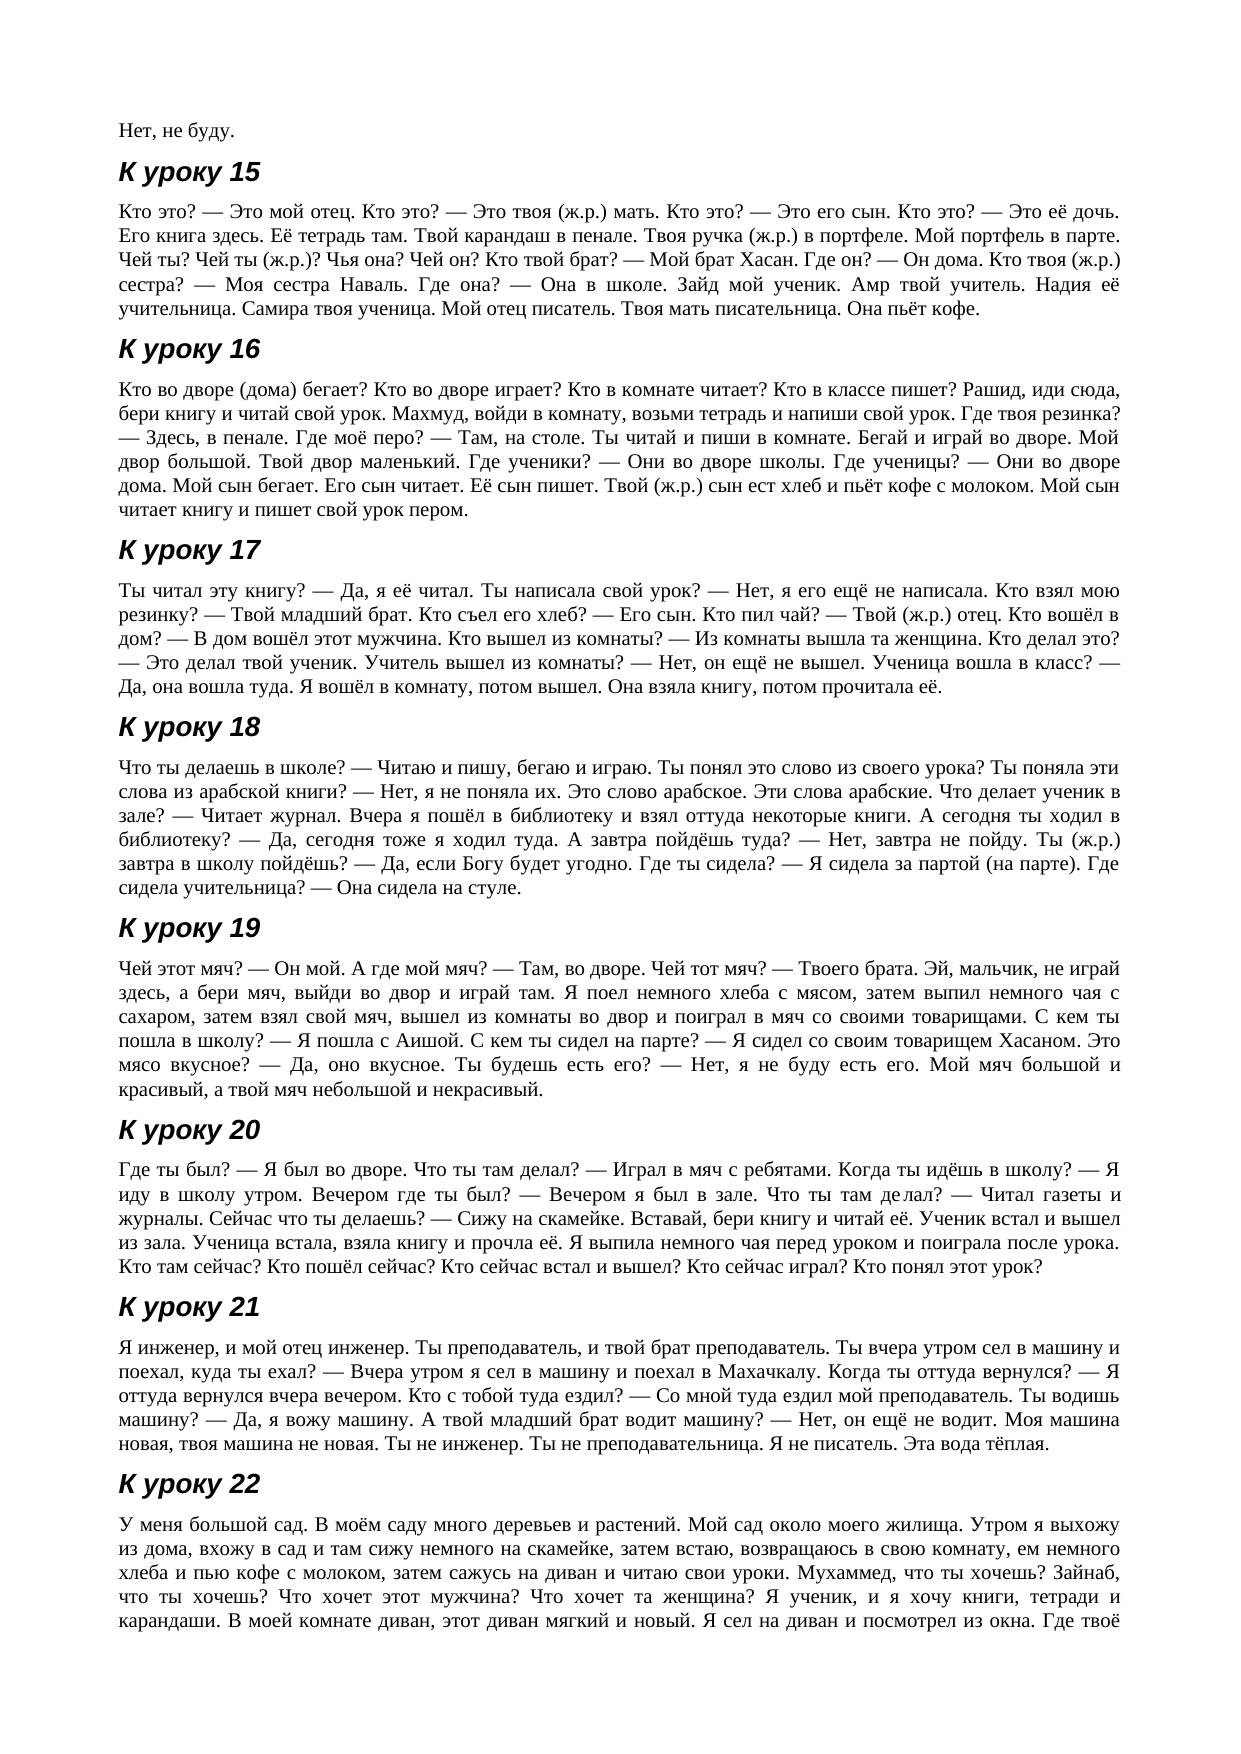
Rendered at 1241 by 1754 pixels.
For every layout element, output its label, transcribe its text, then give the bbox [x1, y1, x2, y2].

text Чей этот мяч? — Он мой. А где мой мяч? — Там, во дворе. Чей тот мяч? — Твоего брата. Эй, мальчик, не играй здесь, а бери мяч, выйди во двор и играй там. Я поел немного хлеба с мясом, затем выпил немного чая с сахаром, затем взял свой мяч, вышел из комнаты во двор и поиграл в мяч со своими товарищами. С кем ты пошла в школу? — Я пошла с Аишой. С кем ты сидел на парте? — Я сидел со своим товарищем Хасаном. Это мясо вкусное? — Да, оно вкусное. Ты будешь есть его? — Нет, я не буду есть его. Мой мяч большой и красивый, а твой мяч небольшой и некрасивый. [118, 956, 1122, 1101]
subtitle К уроку 16 [118, 332, 1122, 364]
text У меня большой сад. В моём саду много деревьев и растений. Мой сад около моего жилища. Утром я выхожу из дома, вхожу в сад и там сижу немного на скамейке, затем встаю, возвращаюсь в свою комнату, ем немного хлеба и пью кофе с молоком, затем сажусь на диван и читаю свои уроки. Мухаммед, что ты хочешь? Зайнаб, что ты хочешь? Что хочет этот мужчина? Что хочет та женщина? Я ученик, и я хочу книги, тетради и карандаши. В моей комнате диван, этот диван мягкий и новый. Я сел на диван и посмотрел из окна. Где твоё [118, 1512, 1122, 1632]
subtitle К уроку 22 [118, 1467, 1122, 1499]
subtitle К уроку 18 [118, 711, 1122, 742]
subtitle К уроку 15 [118, 155, 1122, 187]
text Я инженер, и мой отец инженер. Ты преподаватель, и твой брат преподаватель. Ты вчера утром сел в машину и поехал, куда ты ехал? — Вчера утром я сел в машину и поехал в Махачкалу. Когда ты оттуда вернулся? — Я оттуда вернулся вчера вечером. Кто с тобой туда ездил? — Со мной туда ездил мой преподаватель. Ты водишь машину? — Да, я вожу машину. А твой младший брат водит машину? — Нет, он ещё не водит. Моя машина новая, твоя машина не новая. Ты не инженер. Ты не преподавательница. Я не писатель. Эта вода тёплая. [118, 1334, 1122, 1455]
subtitle К уроку 19 [118, 912, 1122, 944]
text Что ты делаешь в школе? — Читаю и пишу, бегаю и играю. Ты понял это слово из своего урока? Ты поняла эти слова из арабской книги? — Нет, я не поняла их. Это слово арабское. Эти слова арабские. Что делает ученик в зале? — Читает журнал. Вчера я пошёл в библиотеку и взял оттуда некоторые книги. А сегодня ты ходил в библиотеку? — Да, сегодня тоже я ходил туда. А завтра пойдёшь туда? — Нет, завтра не пойду. Ты (ж.р.) завтра в школу пой­дёшь? — Да, если Богу будет угодно. Где ты сидела? — Я сидела за партой (на парте). Где сидела учительница? — Она сидела на стуле. [118, 755, 1122, 899]
subtitle К уроку 21 [118, 1290, 1122, 1322]
text Кто это? — Это мой отец. Кто это? — Это твоя (ж.р.) мать. Кто это? — Это его сын. Кто это? — Это её дочь. Его книга здесь. Её тетрадь там. Твой карандаш в пенале. Твоя ручка (ж.р.) в портфеле. Мой портфель в парте. Чей ты? Чей ты (ж.р.)? Чья она? Чей он? Кто твой брат? — Мой брат Хасан. Где он? — Он дома. Кто твоя (ж.р.) сестра? — Моя сестра Наваль. Где она? — Она в школе. Зайд мой ученик. Амр твой учитель. Надия её учительница. Самира твоя ученица. Мой отец писатель. Твоя мать писательница. Она пьёт кофе. [118, 199, 1122, 319]
subtitle К уроку 20 [118, 1113, 1122, 1145]
subtitle К уроку 17 [118, 533, 1122, 565]
text Ты читал эту книгу? — Да, я её читал. Ты написала свой урок? — Нет, я его ещё не написала. Кто взял мою резинку? — Твой младший брат. Кто съел его хлеб? — Его сын. Кто пил чай? — Твой (ж.р.) отец. Кто вошёл в дом? — В дом вошёл этот мужчина. Кто вышел из комнаты? — Из комнаты вышла та женщина. Кто делал это? — Это делал твой ученик. Учитель вышел из комнаты? — Нет, он ещё не вышел. Ученица вошла в класс? — Да, она вошла туда. Я вошёл в комнату, потом вышел. Она взяла книгу, потом прочитала её. [118, 578, 1122, 698]
text Кто во дворе (дома) бегает? Кто во дворе играет? Кто в комнате читает? Кто в классе пишет? Рашид, иди сюда, бери книгу и читай свой урок. Махмуд, войди в комнату, возьми тетрадь и напиши свой урок. Где твоя резинка? — Здесь, в пенале. Где моё перо? — Там, на столе. Ты читай и пиши в комнате. Бегай и играй во дворе. Мой двор большой. Твой двор маленький. Где ученики? — Они во дворе школы. Где ученицы? — Они во дворе дома. Мой сын бегает. Его сын читает. Её сын пишет. Твой (ж.р.) сын ест хлеб и пьёт кофе с молоком. Мой сын читает книгу и пишет свой урок пером. [118, 376, 1122, 521]
text Где ты был? — Я был во дворе. Что ты там делал? — Играл в мяч с ребятами. Когда ты идёшь в школу? — Я иду в школу утром. Вечером где ты был? — Вечером я был в зале. Что ты там де­лал? — Читал газеты и журналы. Сейчас что ты делаешь? — Сижу на скамейке. Вставай, бери книгу и читай её. Ученик встал и вышел из зала. Ученица встала, взяла книгу и прочла её. Я выпила немного чая перед уроком и поиграла после урока. Кто там сейчас? Кто пошёл сейчас? Кто сейчас встал и вышел? Кто сейчас играл? Кто понял этот урок? [118, 1157, 1122, 1278]
text Нет, не буду. [118, 118, 1122, 142]
